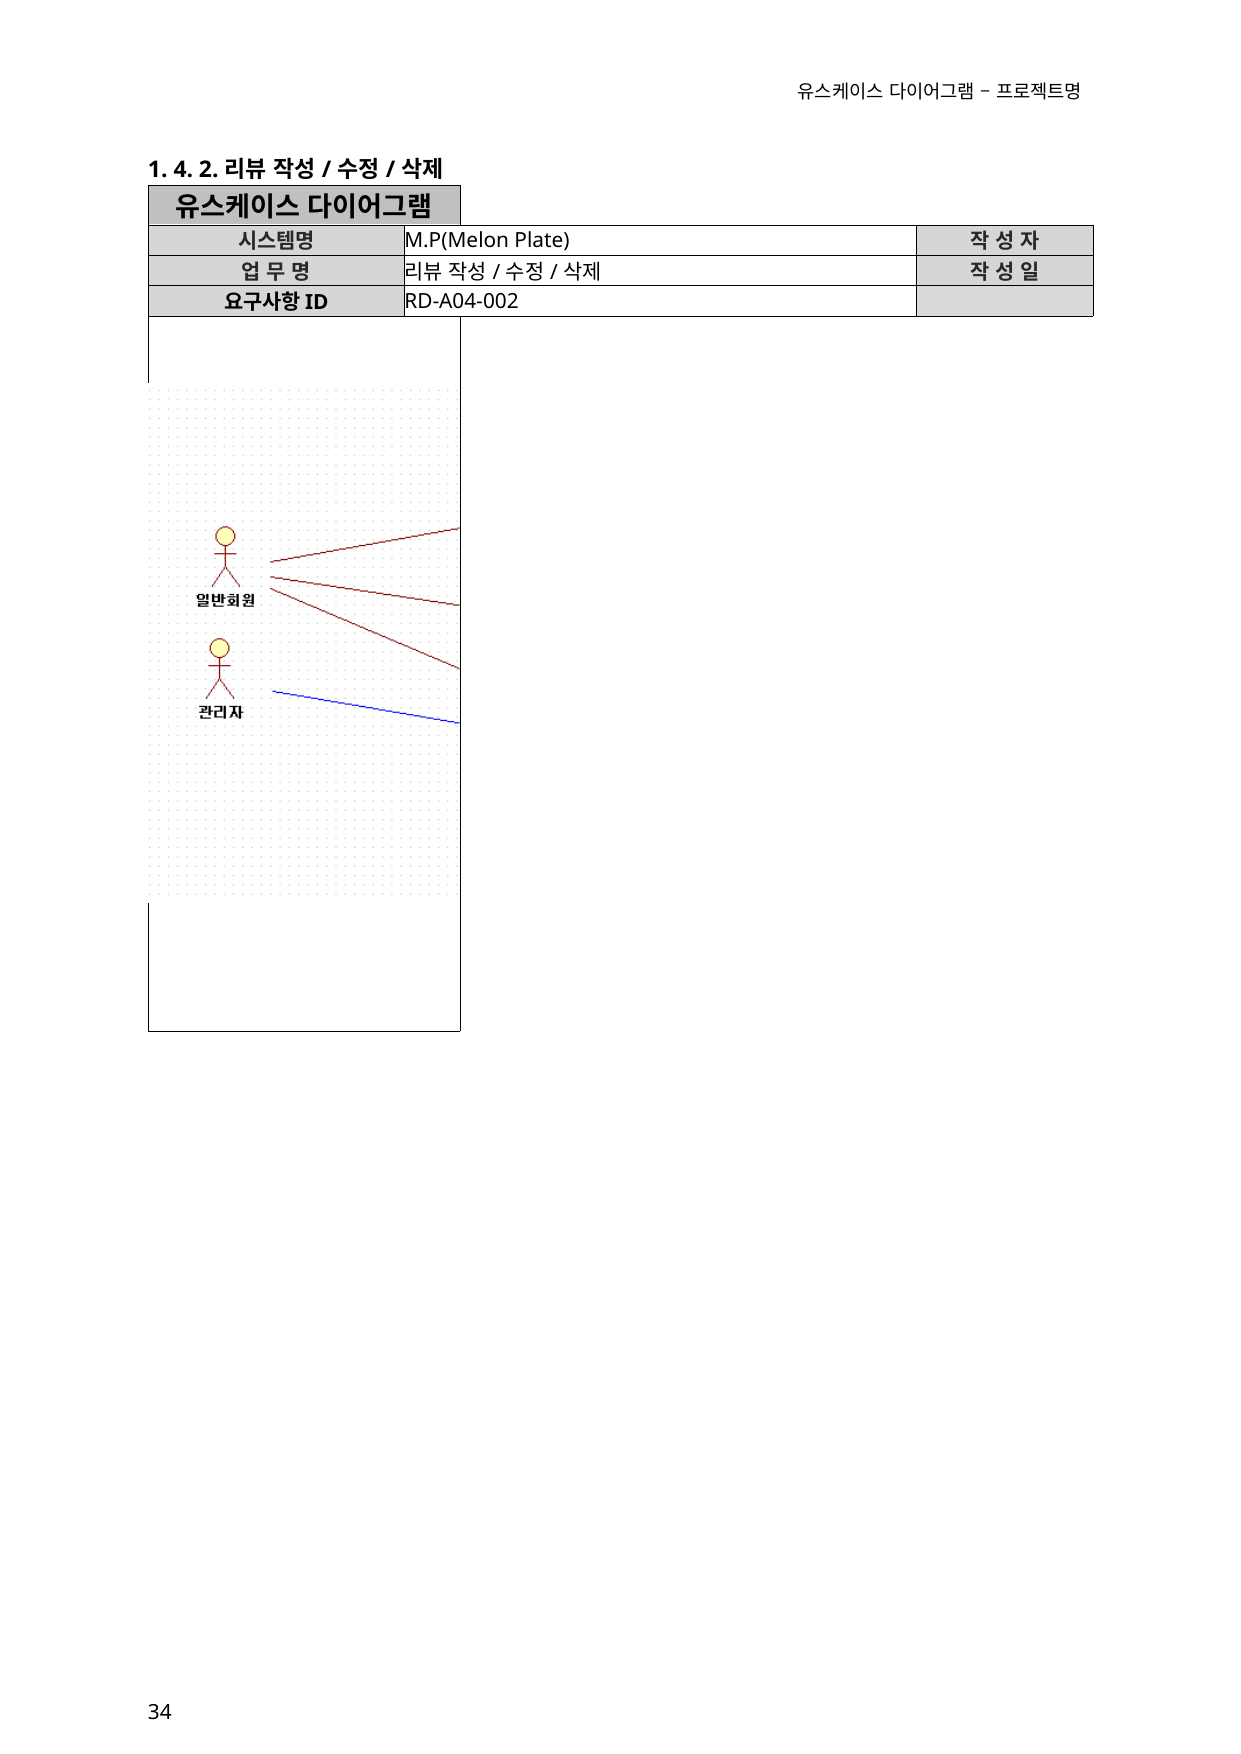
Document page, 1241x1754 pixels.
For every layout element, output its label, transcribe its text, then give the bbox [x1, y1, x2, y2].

table_cell 요구사항ID [149, 286, 404, 316]
table_header 유스케이스 다이어그램 [149, 186, 460, 224]
table_cell [461, 317, 1093, 1031]
table_cell 업 무 명 [149, 256, 404, 285]
table_cell 작 성 일 [917, 256, 1093, 285]
table_header [461, 185, 1093, 224]
picture [148, 383, 460, 903]
table_cell M.P(Melon Plate) [405, 226, 916, 255]
table_cell RD-A04-002 [405, 286, 916, 316]
title 1. 4. 2. 리뷰 작성 / 수정 / 삭제 [148, 148, 1092, 185]
table_cell [149, 317, 460, 383]
table_cell [149, 903, 460, 1031]
table_cell 리뷰 작성 / 수정 / 삭제 [405, 256, 916, 285]
table_cell [917, 286, 1093, 316]
table_cell 작 성 자 [917, 226, 1093, 255]
table_cell 시스템명 [149, 226, 404, 255]
